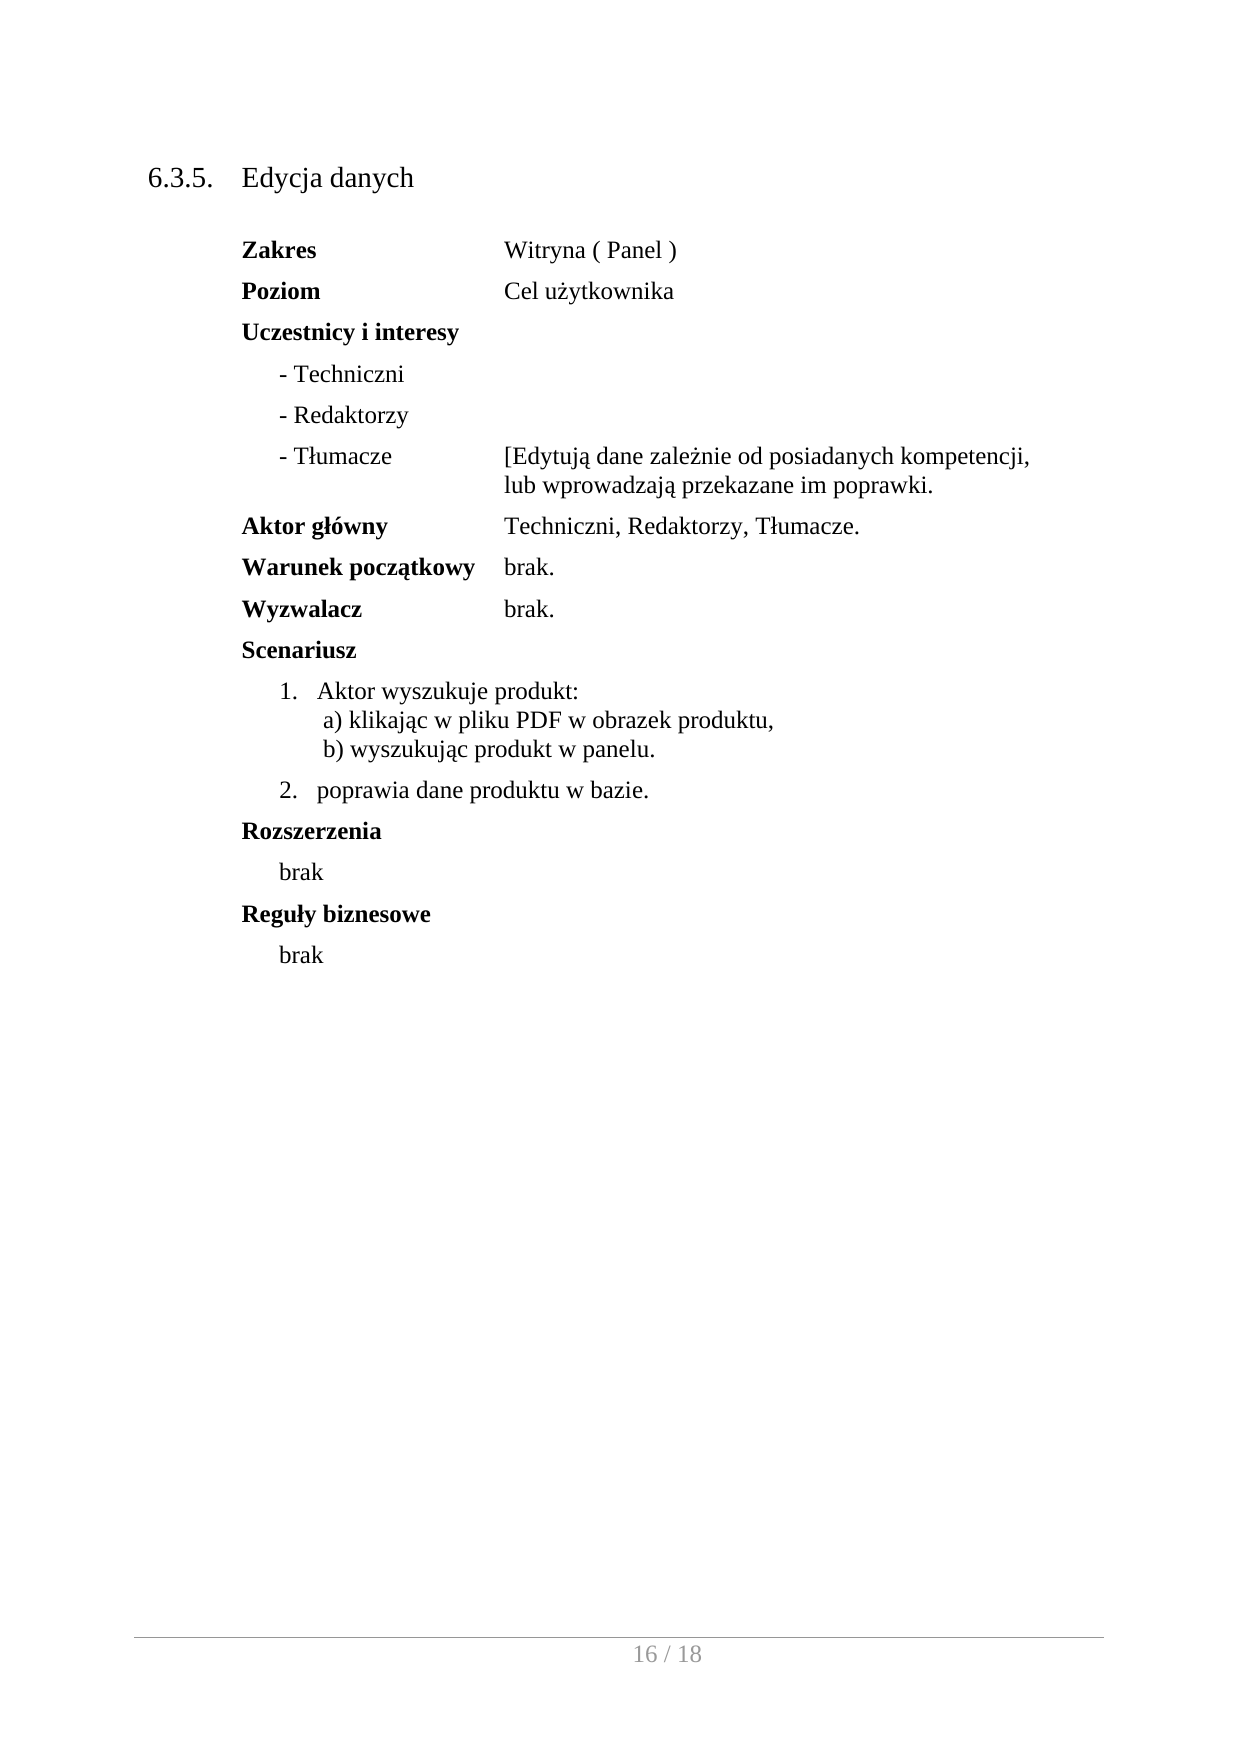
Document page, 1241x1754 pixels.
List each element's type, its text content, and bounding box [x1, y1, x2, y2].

subtitle Edycja danych [148, 160, 1092, 194]
text Reguły biznesowe [241, 899, 1092, 927]
text Uczestnicy i interesy [241, 317, 1092, 346]
text Zakres Witryna ( Panel ) [241, 235, 1092, 264]
list Aktor wyszukuje produkt: a) klikając w pliku PDF w obrazek produktu, b) wyszukując produkt w panelu. [279, 676, 1092, 762]
text brak [279, 857, 1092, 886]
text Rozszerzenia [241, 816, 1092, 845]
list poprawia dane produktu w bazie. [279, 775, 1092, 804]
text - Tłumacze [Edytują dane zależnie od posiadanych kompetencji, lub wprowadzają przekazane im poprawki. [279, 441, 1092, 499]
text Poziom Cel użytkownika [241, 276, 1092, 305]
text - Techniczni [279, 359, 1092, 387]
text Scenariusz [241, 635, 1092, 664]
text Warunek początkowy brak. [241, 552, 1092, 581]
text - Redaktorzy [279, 400, 1092, 429]
text brak [279, 940, 1092, 969]
text Aktor główny Techniczni, Redaktorzy, Tłumacze. [241, 511, 1092, 540]
text Wyzwalacz brak. [241, 594, 1092, 622]
